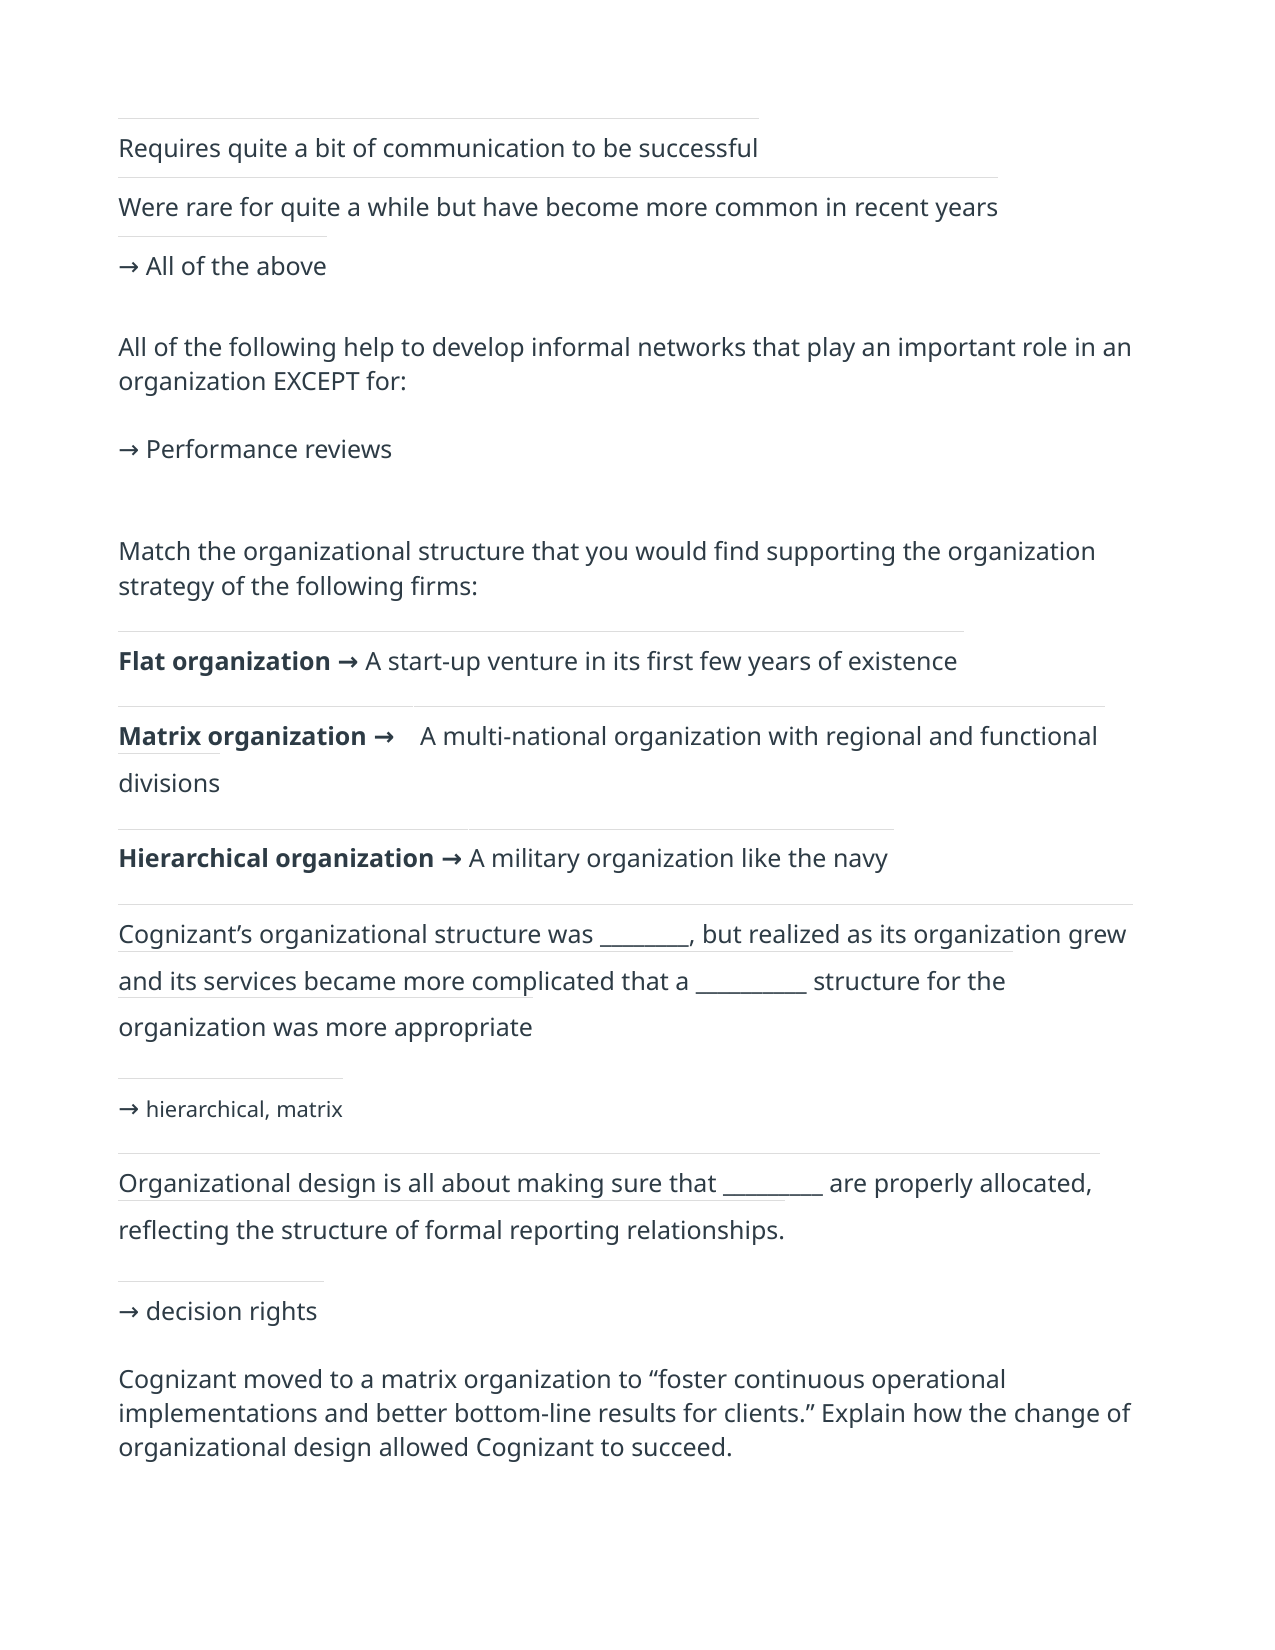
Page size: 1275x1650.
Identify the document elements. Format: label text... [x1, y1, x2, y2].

text Flat organization → A start-up venture in its first few years of existence [118, 631, 1157, 678]
text → decision rights [118, 1281, 1157, 1327]
text Match the organizational structure that you would find supporting the organization strategy of the following firms: [118, 534, 1157, 602]
text → All of the above [118, 236, 1157, 283]
text Cognizant’s organizational structure was ________, but realized as its organization grew and its services became more complicated that a __________ structure for the organization was more appropriate [118, 904, 1157, 1044]
text Were rare for quite a while but have become more common in recent years [118, 177, 1157, 224]
text → Performance reviews [118, 432, 1157, 466]
text → hierarchical, matrix [118, 1078, 1157, 1124]
text Requires quite a bit of communication to be successful [118, 118, 1157, 165]
text Hierarchical organization → A military organization like the navy [118, 828, 1157, 875]
text Cognizant moved to a matrix organization to “foster continuous operational implementations and better bottom-line results for clients.” Explain how the change of organizational design allowed Cognizant to succeed. [118, 1361, 1157, 1464]
text All of the following help to develop informal networks that play an important role in an organization EXCEPT for: [118, 330, 1157, 398]
text Matrix organization → A multi-national organization with regional and functional divisions [118, 706, 1157, 800]
text Organizational design is all about making sure that _________ are properly allocated, reflecting the structure of formal reporting relationships. [118, 1153, 1157, 1247]
